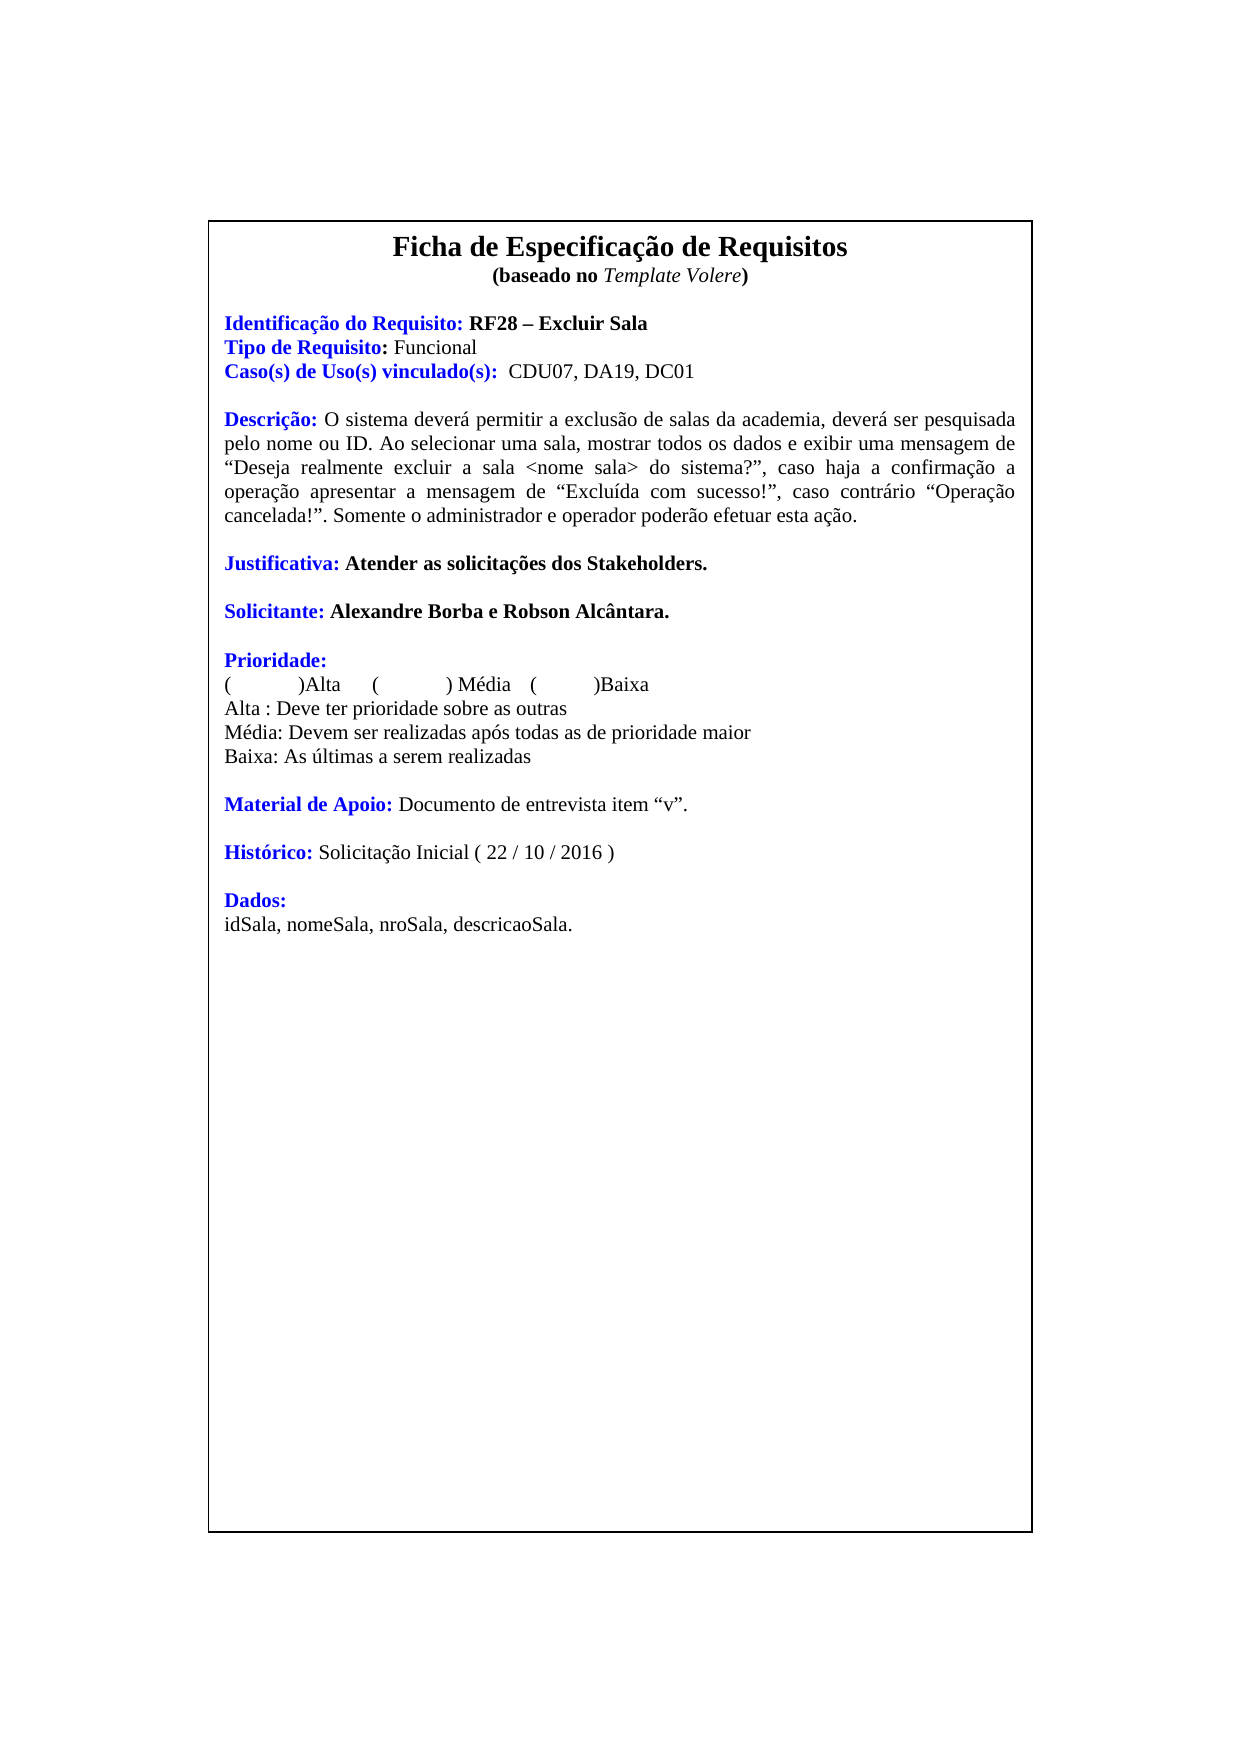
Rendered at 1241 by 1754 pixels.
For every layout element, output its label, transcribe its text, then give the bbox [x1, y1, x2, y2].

text Dados: [224, 888, 1016, 912]
text Caso(s) de Uso(s) vinculado(s): CDU07, DA19, DC01 [224, 359, 1016, 383]
text Alta : Deve ter prioridade sobre as outras [224, 696, 1016, 720]
text Tipo de Requisito: Funcional [224, 335, 1016, 359]
text idSala, nomeSala, nroSala, descricaoSala. [224, 912, 1016, 936]
text Ficha de Especificação de Requisitos [224, 229, 1016, 263]
text ( )Alta ( ) Média ( )Baixa [224, 672, 1016, 696]
text Histórico: Solicitação Inicial ( 22 / 10 / 2016 ) [224, 840, 1016, 864]
text Prioridade: [224, 648, 1016, 672]
text Justificativa: Atender as solicitações dos Stakeholders. [224, 551, 1016, 575]
text Baixa: As últimas a serem realizadas [224, 744, 1016, 768]
text Média: Devem ser realizadas após todas as de prioridade maior [224, 720, 1016, 744]
text (baseado no Template Volere) [224, 263, 1016, 287]
text Solicitante: Alexandre Borba e Robson Alcântara. [224, 599, 1016, 623]
text Material de Apoio: Documento de entrevista item “v”. [224, 792, 1016, 816]
text Descrição: O sistema deverá permitir a exclusão de salas da academia, deverá ser pesquisada pelo nome ou ID. Ao selecionar uma sala, mostrar todos os dados e exibir uma mensagem de “Deseja realmente excluir a sala <nome sala> do sistema?”, caso haja a confirmação a operação apresentar a mensagem de “Excluída com sucesso!”, caso contrário “Operação cancelada!”. Somente o administrador e operador poderão efetuar esta ação. [224, 407, 1016, 527]
text Identificação do Requisito: RF28 – Excluir Sala [224, 311, 1016, 335]
